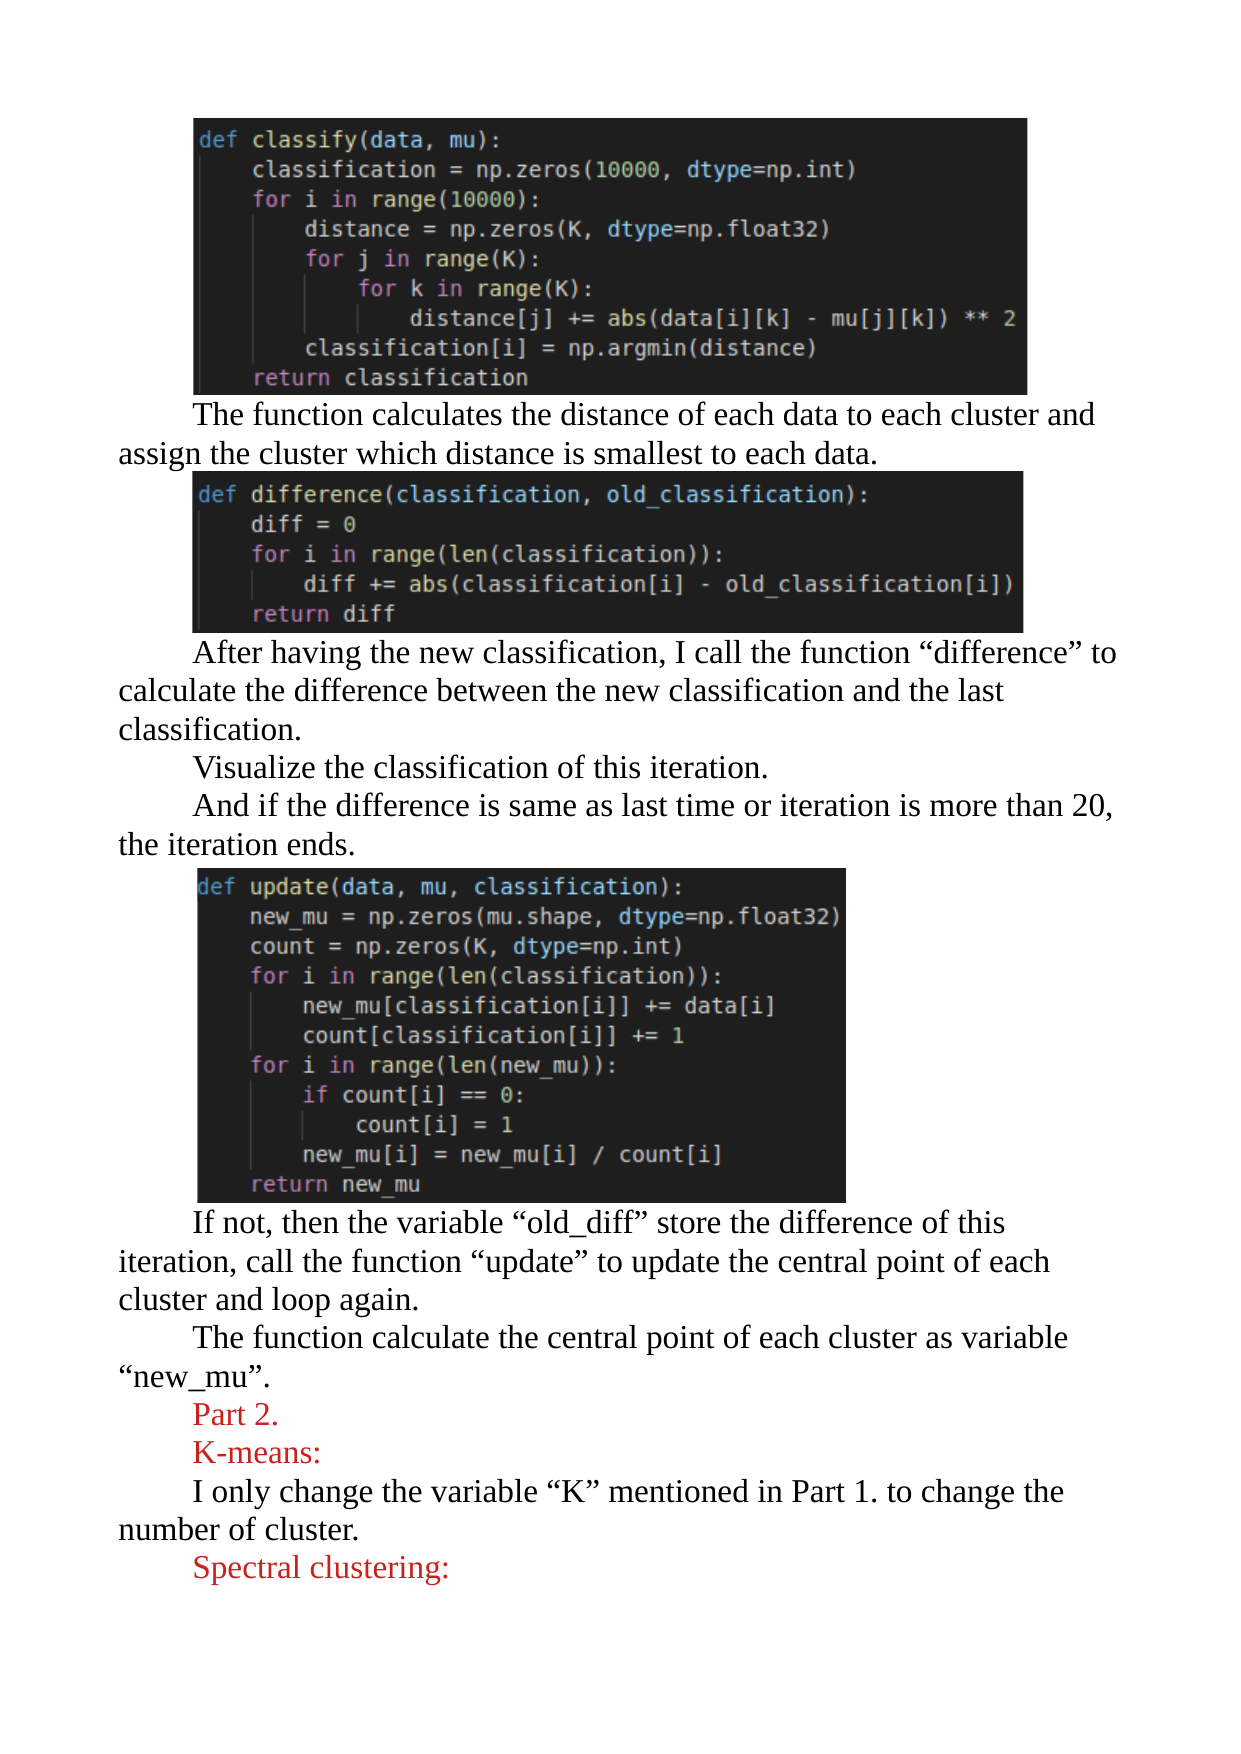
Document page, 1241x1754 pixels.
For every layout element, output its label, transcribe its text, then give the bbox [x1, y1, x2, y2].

text After having the new classification, I call the function “difference” to calculate the difference between the new classification and the last classification. [118, 471, 1122, 747]
text The function calculates the distance of each data to each cluster and assign the cluster which distance is smallest to each data. [118, 118, 1122, 471]
picture [193, 118, 1028, 395]
picture [197, 868, 846, 1203]
text The function calculate the central point of each cluster as variable “new_mu”. [118, 1318, 1122, 1394]
text Part 2. [118, 1394, 1122, 1433]
text If not, then the variable “old_diff” store the difference of this iteration, call the function “update” to update the central point of each cluster and loop again. [118, 862, 1122, 1318]
text And if the difference is same as last time or iteration is more than 20, the iteration ends. [118, 786, 1122, 862]
text I only change the variable “K” mentioned in Part 1. to change the number of cluster. [118, 1471, 1122, 1548]
text K-means: [118, 1433, 1122, 1471]
picture [192, 471, 1024, 633]
text Visualize the classification of this iteration. [118, 747, 1122, 786]
text Spectral clustering: [118, 1548, 1122, 1586]
